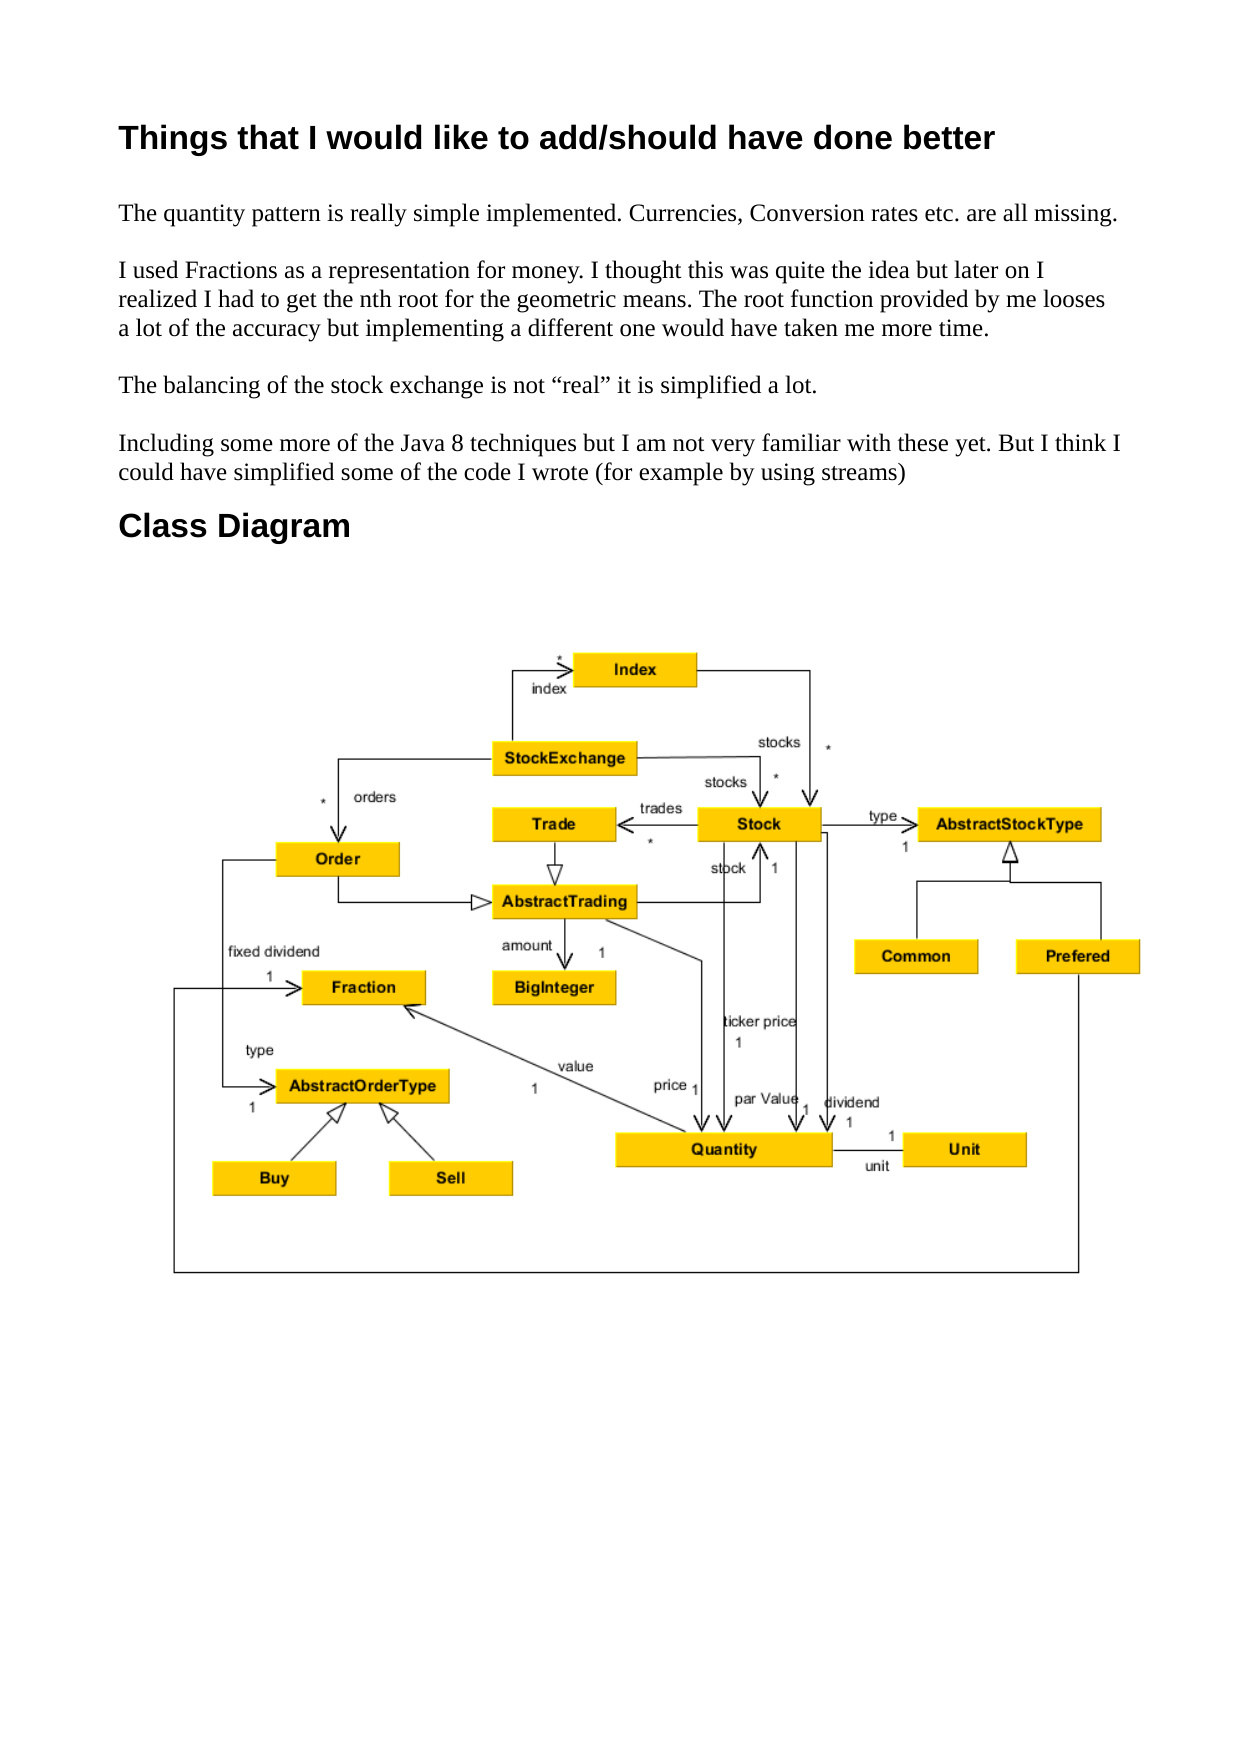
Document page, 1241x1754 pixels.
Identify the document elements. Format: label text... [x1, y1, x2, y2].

picture [155, 630, 1159, 1292]
subtitle Things that I would like to add/should have done better [118, 118, 1122, 157]
text Including some more of the Java 8 techniques but I am not very familiar with these yet. But I think I could have simplified some of the code I wrote (for example by using streams) [118, 428, 1122, 486]
text The quantity pattern is really simple implemented. Currencies, Conversion rates etc. are all missing. [118, 198, 1122, 227]
subtitle Class Diagram [118, 506, 1122, 545]
text I used Fractions as a representation for money. I thought this was quite the idea but later on I realized I had to get the nth root for the geometric means. The root function provided by me looses a lot of the accuracy but implementing a different one would have taken me more time. [118, 256, 1122, 342]
text The balancing of the stock exchange is not “real” it is simplified a lot. [118, 371, 1122, 399]
